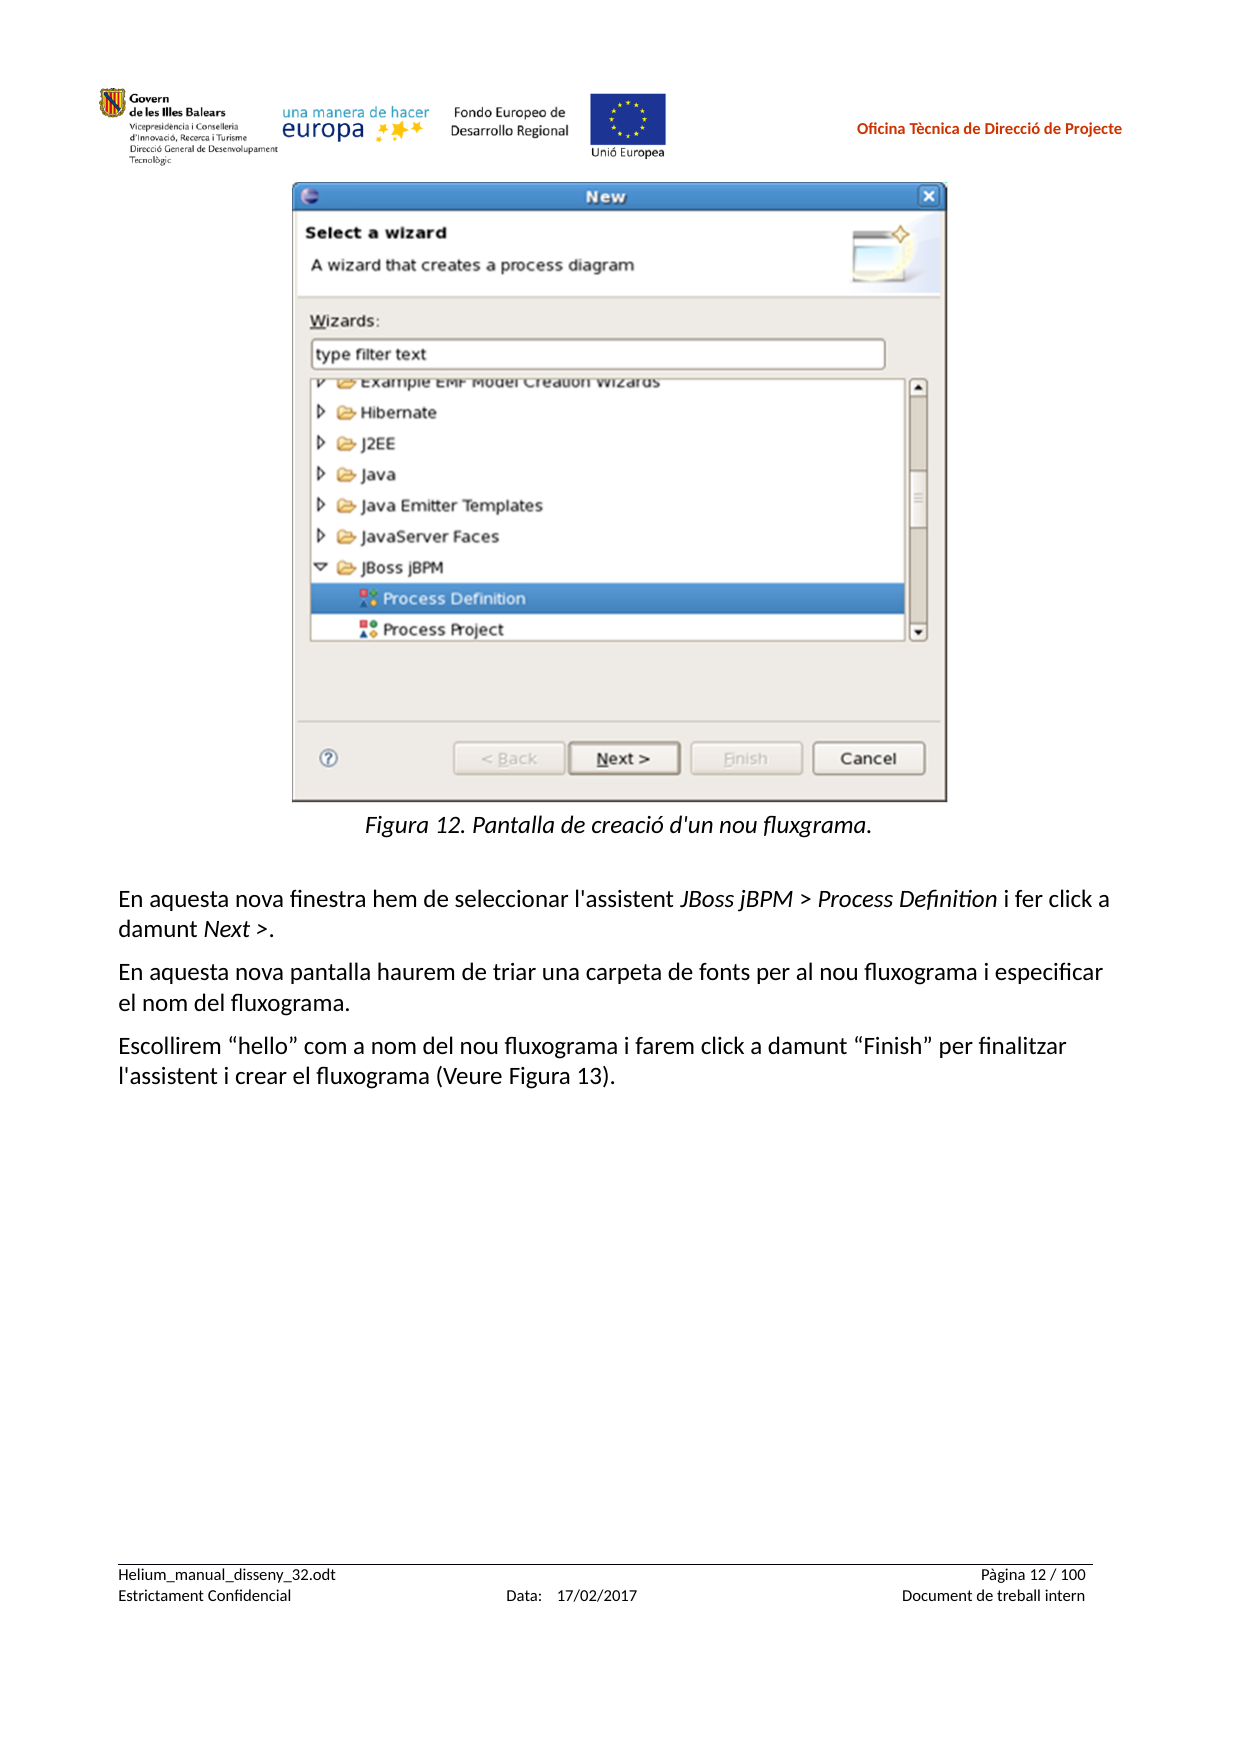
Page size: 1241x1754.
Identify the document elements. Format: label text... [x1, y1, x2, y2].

text En aquesta nova finestra hem de seleccionar l'assistent JBoss jBPM > Process Definition i fer click a damunt Next >. [118, 883, 1122, 944]
text En aquesta nova pantalla haurem de triar una carpeta de fonts per al nou fluxograma i especificar el nom del fluxograma. [118, 956, 1122, 1017]
picture [290, 180, 950, 810]
text Escollirem “hello” com a nom del nou fluxograma i farem click a damunt “Finish” per finalitzar l'assistent i crear el fluxograma (Veure Figura 13). [118, 1030, 1122, 1091]
picture [99, 87, 668, 166]
text Figura 12. Pantalla de creació d'un nou fluxgrama. [290, 810, 950, 840]
